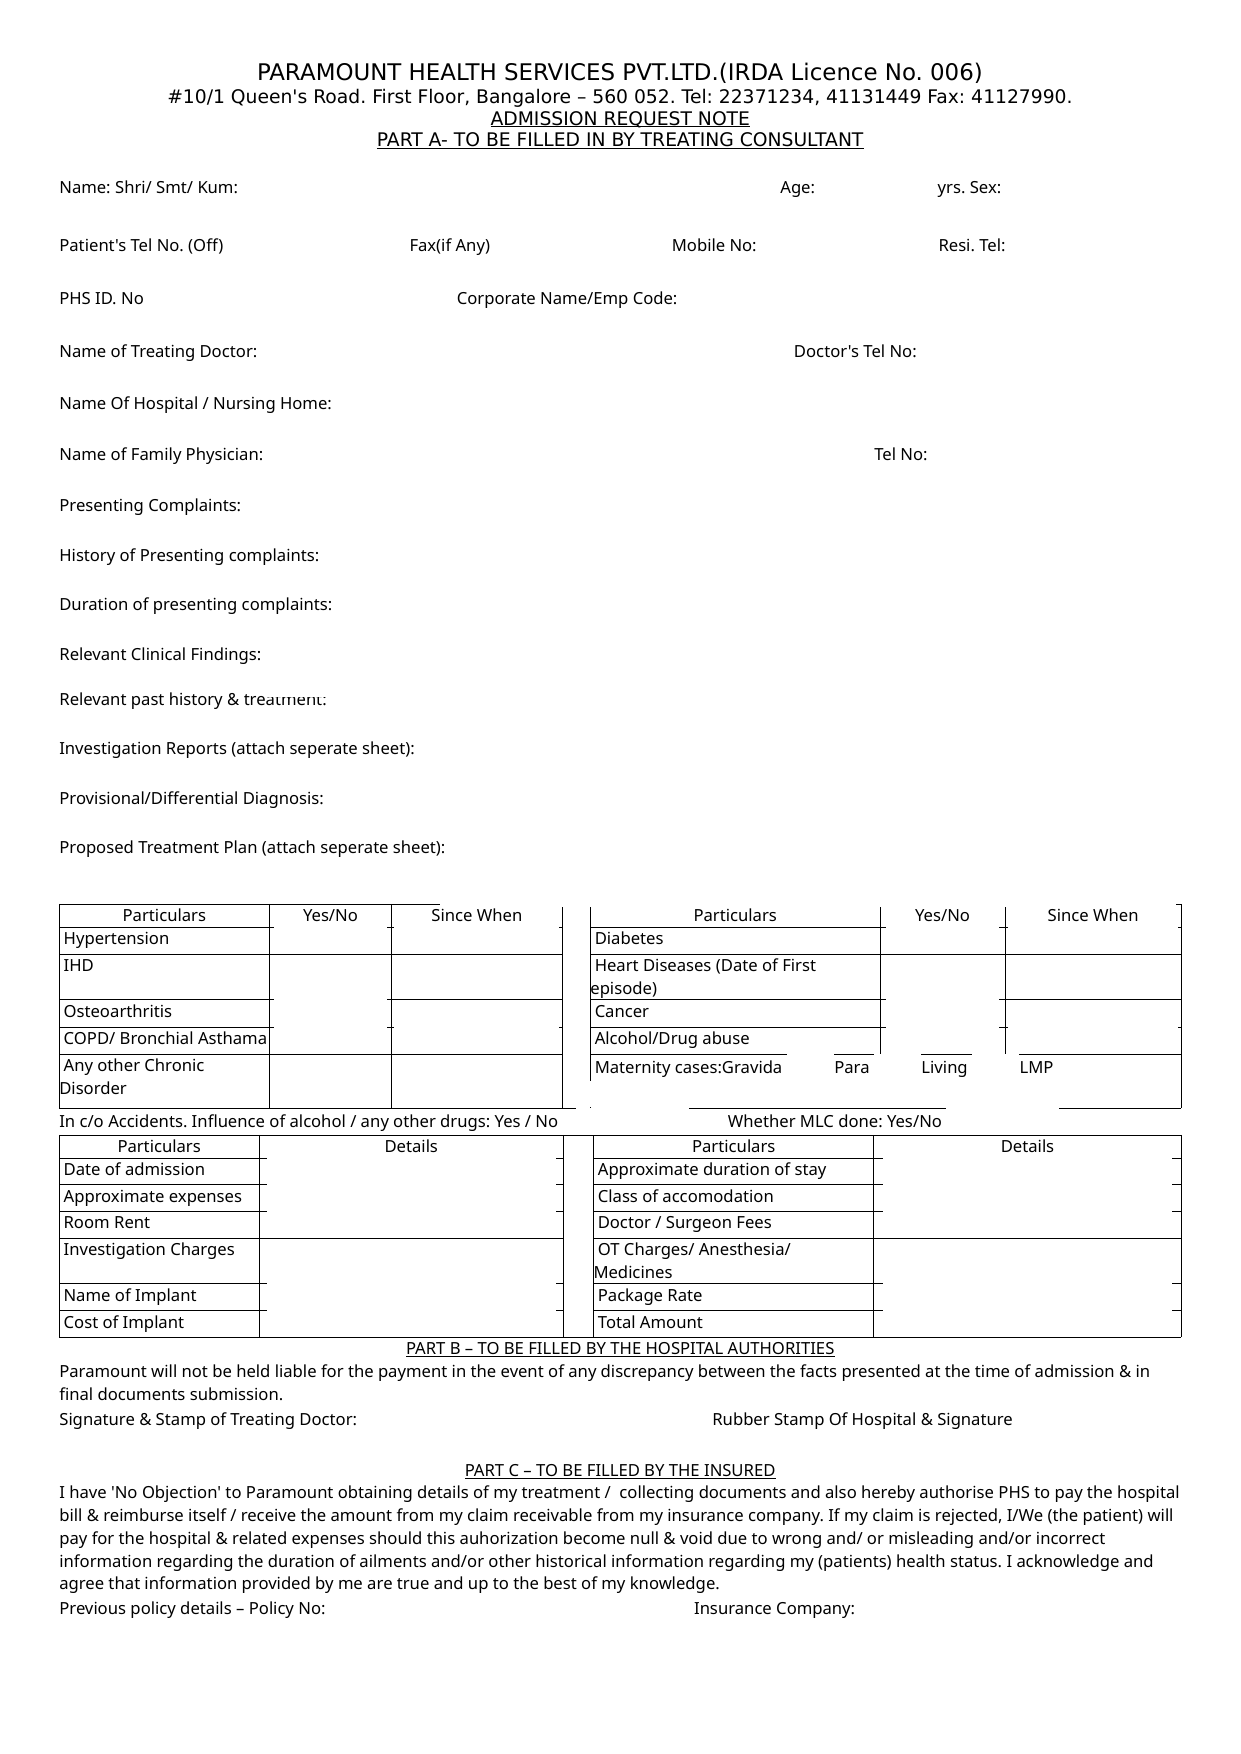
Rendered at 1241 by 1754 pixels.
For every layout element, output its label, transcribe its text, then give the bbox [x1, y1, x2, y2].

table_cell [260, 1311, 267, 1337]
text Whether MLC done: Yes/No [689, 1109, 946, 1135]
table_cell [874, 1311, 883, 1337]
table_cell Alcohol/Drug abuse [591, 1028, 880, 1054]
table_cell [1006, 1000, 1181, 1027]
table_cell [392, 955, 562, 999]
table_header Particulars [60, 905, 269, 927]
text Investigation Reports (attach seperate sheet): [59, 737, 1181, 786]
table_cell Name of Implant [60, 1284, 259, 1310]
table_header [563, 907, 590, 1107]
table_cell [874, 1284, 883, 1310]
text PART C – TO BE FILLED BY THE INSURED [59, 1458, 1181, 1481]
table_cell Any other Chronic Disorder [60, 1055, 269, 1107]
table_cell [556, 1185, 563, 1211]
table_cell Cost of Implant [60, 1311, 259, 1337]
table_header Yes/No [881, 907, 1005, 927]
table_header Details [260, 1136, 563, 1157]
table_cell [881, 928, 886, 954]
table_cell [556, 1311, 563, 1337]
text ADMISSION REQUEST NOTE [59, 108, 1181, 129]
table_cell COPD/ Bronchial Asthama [60, 1028, 269, 1054]
text Fax(if Any) Mobile No: Resi. Tel: [236, 231, 1181, 284]
table_cell [392, 1000, 562, 1027]
table_cell [556, 1212, 563, 1238]
table_header Particulars [60, 1136, 259, 1157]
table_cell [260, 1284, 267, 1310]
text Previous policy details – Policy No: Insurance Company: [59, 1595, 1181, 1659]
table_cell [260, 1212, 267, 1238]
table_cell Approximate expenses [60, 1185, 259, 1211]
table_header Yes/No [270, 905, 391, 927]
table_cell [999, 1000, 1005, 1027]
table_cell Maternity cases:Gravida Para Living LMP [591, 1055, 1181, 1107]
text PHS ID. No [59, 285, 148, 311]
text PART B – TO BE FILLED BY THE HOSPITAL AUTHORITIES [59, 1338, 1181, 1360]
table_header Particulars [594, 1136, 873, 1157]
table_cell Cancer [591, 1000, 880, 1027]
text Presenting Complaints: [59, 494, 1181, 543]
table_cell [1172, 1185, 1181, 1211]
table_cell Class of accomodation [594, 1185, 873, 1211]
table_cell Total Amount [594, 1311, 873, 1337]
text History of Presenting complaints: [59, 543, 1181, 593]
text Duration of presenting complaints: [59, 593, 1181, 642]
text Patient's Tel No. (Off) [59, 231, 228, 258]
table_cell [270, 955, 391, 999]
table_cell [881, 1000, 886, 1027]
table_cell [270, 928, 274, 954]
table_cell OT Charges/ Anesthesia/ Medicines [594, 1239, 873, 1283]
text Relevant past history & treatment: [59, 687, 1181, 737]
table_cell IHD [60, 955, 269, 999]
table_cell [874, 1212, 883, 1238]
table_cell Date of admission [60, 1159, 259, 1184]
table_cell [1172, 1212, 1181, 1238]
table_cell [881, 955, 1005, 999]
text Name Of Hospital / Nursing Home: [59, 391, 1181, 441]
table_cell Investigation Charges [60, 1239, 259, 1283]
table_cell [1172, 1284, 1181, 1310]
text #10/1 Queen's Road. First Floor, Bangalore – 560 052. Tel: 22371234, 41131449 Fax: 41127990. [59, 86, 1181, 108]
text [1059, 1109, 1181, 1135]
table_cell [874, 1185, 883, 1211]
table_cell [387, 928, 391, 954]
table_cell [556, 1159, 563, 1184]
table_cell [874, 1239, 1181, 1283]
table_cell [387, 1000, 391, 1027]
table_header Since When [1006, 905, 1181, 927]
table_cell [874, 1159, 883, 1184]
table_cell [270, 1000, 274, 1027]
table_cell Approximate duration of stay [594, 1159, 873, 1184]
text Paramount will not be held liable for the payment in the event of any discrepancy between the facts presented at the time of admission & in final documents submission. [59, 1360, 1181, 1405]
table_cell [556, 1284, 563, 1310]
table_cell Room Rent [60, 1212, 259, 1238]
table_header Particulars [591, 907, 880, 927]
table_cell Heart Diseases (Date of First episode) [591, 955, 880, 999]
text Corporate Name/Emp Code: [236, 284, 1181, 338]
table_cell [999, 1028, 1005, 1054]
table_cell [270, 1028, 274, 1054]
table_cell Hypertension [60, 928, 269, 954]
table_header Since When [392, 905, 562, 927]
text Name: Shri/ Smt/ Kum: Age: yrs. Sex: [59, 173, 1181, 231]
text Name of Family Physician: [59, 441, 268, 467]
text Doctor's Tel No: [331, 338, 1181, 391]
text PARAMOUNT HEALTH SERVICES PVT.LTD.(IRDA Licence No. 006) [59, 59, 1181, 86]
table_cell [1006, 955, 1181, 999]
table_cell Doctor / Surgeon Fees [594, 1212, 873, 1238]
text Name of Treating Doctor: [59, 338, 262, 365]
table_cell Osteoarthritis [60, 1000, 269, 1027]
text Signature & Stamp of Treating Doctor: Rubber Stamp Of Hospital & Signature [59, 1405, 1181, 1458]
text I have 'No Objection' to Paramount obtaining details of my treatment / collecting documents and also hereby authorise PHS to pay the hospital bill & reimburse itself / receive the amount from my claim receivable from my insurance company. If my claim is rejected, I/We (the patient) will pay for the hospital & related expenses should this auhorization become null & void due to wrong and/ or misleading and/or incorrect information regarding the duration of ailments and/or other historical information regarding my (patients) health status. I acknowledge and agree that information provided by me are true and up to the best of my knowledge. [59, 1481, 1181, 1595]
table_header Details [874, 1136, 1181, 1157]
table_cell [387, 1028, 391, 1054]
text Provisional/Differential Diagnosis: [59, 786, 1181, 836]
text In c/o Accidents. Influence of alcohol / any other drugs: Yes / No [59, 1109, 576, 1135]
text Relevant Clinical Findings: [59, 642, 1181, 665]
table_header [564, 1136, 593, 1337]
table_cell Diabetes [591, 928, 880, 954]
table_cell [270, 1055, 391, 1107]
table_cell [1172, 1159, 1181, 1184]
table_cell [260, 1185, 267, 1211]
table_cell [260, 1159, 267, 1184]
table_cell [1172, 1311, 1181, 1337]
table_cell [999, 928, 1005, 954]
table_cell [392, 1055, 562, 1107]
table_cell [881, 1028, 886, 1054]
text PART A- TO BE FILLED IN BY TREATING CONSULTANT [59, 129, 1181, 151]
text Proposed Treatment Plan (attach seperate sheet): [59, 836, 1181, 858]
text Tel No: [312, 441, 1181, 494]
table_cell Package Rate [594, 1284, 873, 1310]
table_cell [260, 1239, 563, 1283]
